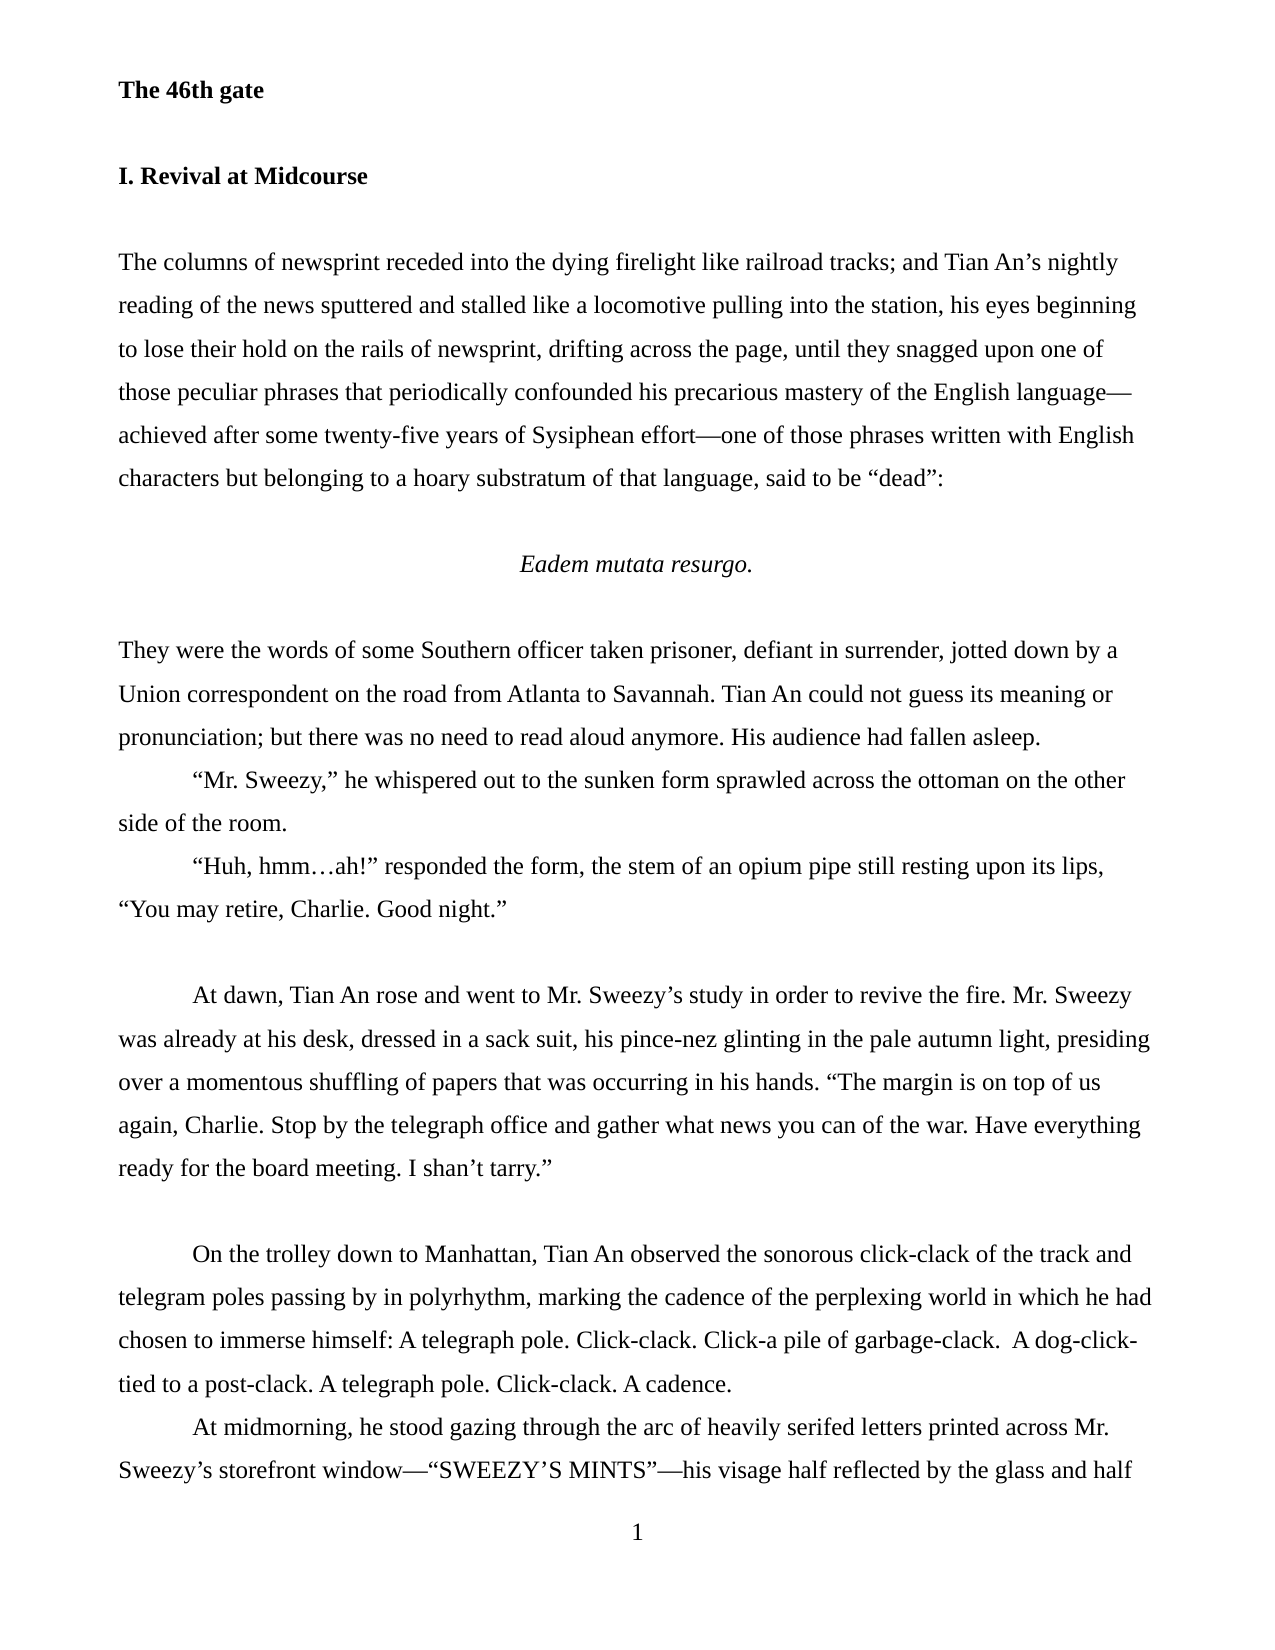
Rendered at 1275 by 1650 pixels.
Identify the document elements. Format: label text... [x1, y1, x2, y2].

text The 46th gate [118, 75, 1157, 104]
text On the trolley down to Manhattan, Tian An observed the sonorous click-clack of the track and telegram poles passing by in polyrhythm, marking the cadence of the perplexing world in which he had chosen to immerse himself: A telegraph pole. Click-clack. Click-a pile of garbage-clack. A dog-click-tied to a post-clack. A telegraph pole. Click-clack. A cadence. [118, 1239, 1157, 1397]
text They were the words of some Southern officer taken prisoner, defiant in surrender, jotted down by a Union correspondent on the road from Atlanta to Savannah. Tian An could not guess its meaning or pronunciation; but there was no need to read aloud anymore. His audience had fallen asleep. [118, 636, 1157, 751]
text At dawn, Tian An rose and went to Mr. Sweezy’s study in order to revive the fire. Mr. Sweezy was already at his desk, dressed in a sack suit, his pince-nez glinting in the pale autumn light, presiding over a momentous shuffling of papers that was occurring in his hands. “The margin is on top of us again, Charlie. Stop by the telegraph office and gather what news you can of the war. Have everything ready for the board meeting. I shan’t tarry.” [118, 981, 1157, 1182]
text “Huh, hmm…ah!” responded the form, the stem of an opium pipe still resting upon its lips, “You may retire, Charlie. Good night.” [118, 851, 1157, 923]
text I. Revival at Midcourse [118, 161, 1157, 190]
text “Mr. Sweezy,” he whispered out to the sunken form sprawled across the ottoman on the other side of the room. [118, 765, 1157, 837]
text The columns of newsprint receded into the dying firelight like railroad tracks; and Tian An’s nightly reading of the news sputtered and stalled like a locomotive pulling into the station, his eyes beginning to lose their hold on the rails of newsprint, drifting across the page, until they snagged upon one of those peculiar phrases that periodically confounded his precarious mastery of the English language—achieved after some twenty-five years of Sysiphean effort—one of those phrases written with English characters but belonging to a hoary substratum of that language, said to be “dead”: [118, 247, 1157, 492]
text At midmorning, he stood gazing through the arc of heavily serifed letters printed across Mr. Sweezy’s storefront window—“SWEEZY’S MINTS”—his visage half reflected by the glass and half [118, 1412, 1157, 1484]
text Eadem mutata resurgo. [118, 549, 1157, 578]
